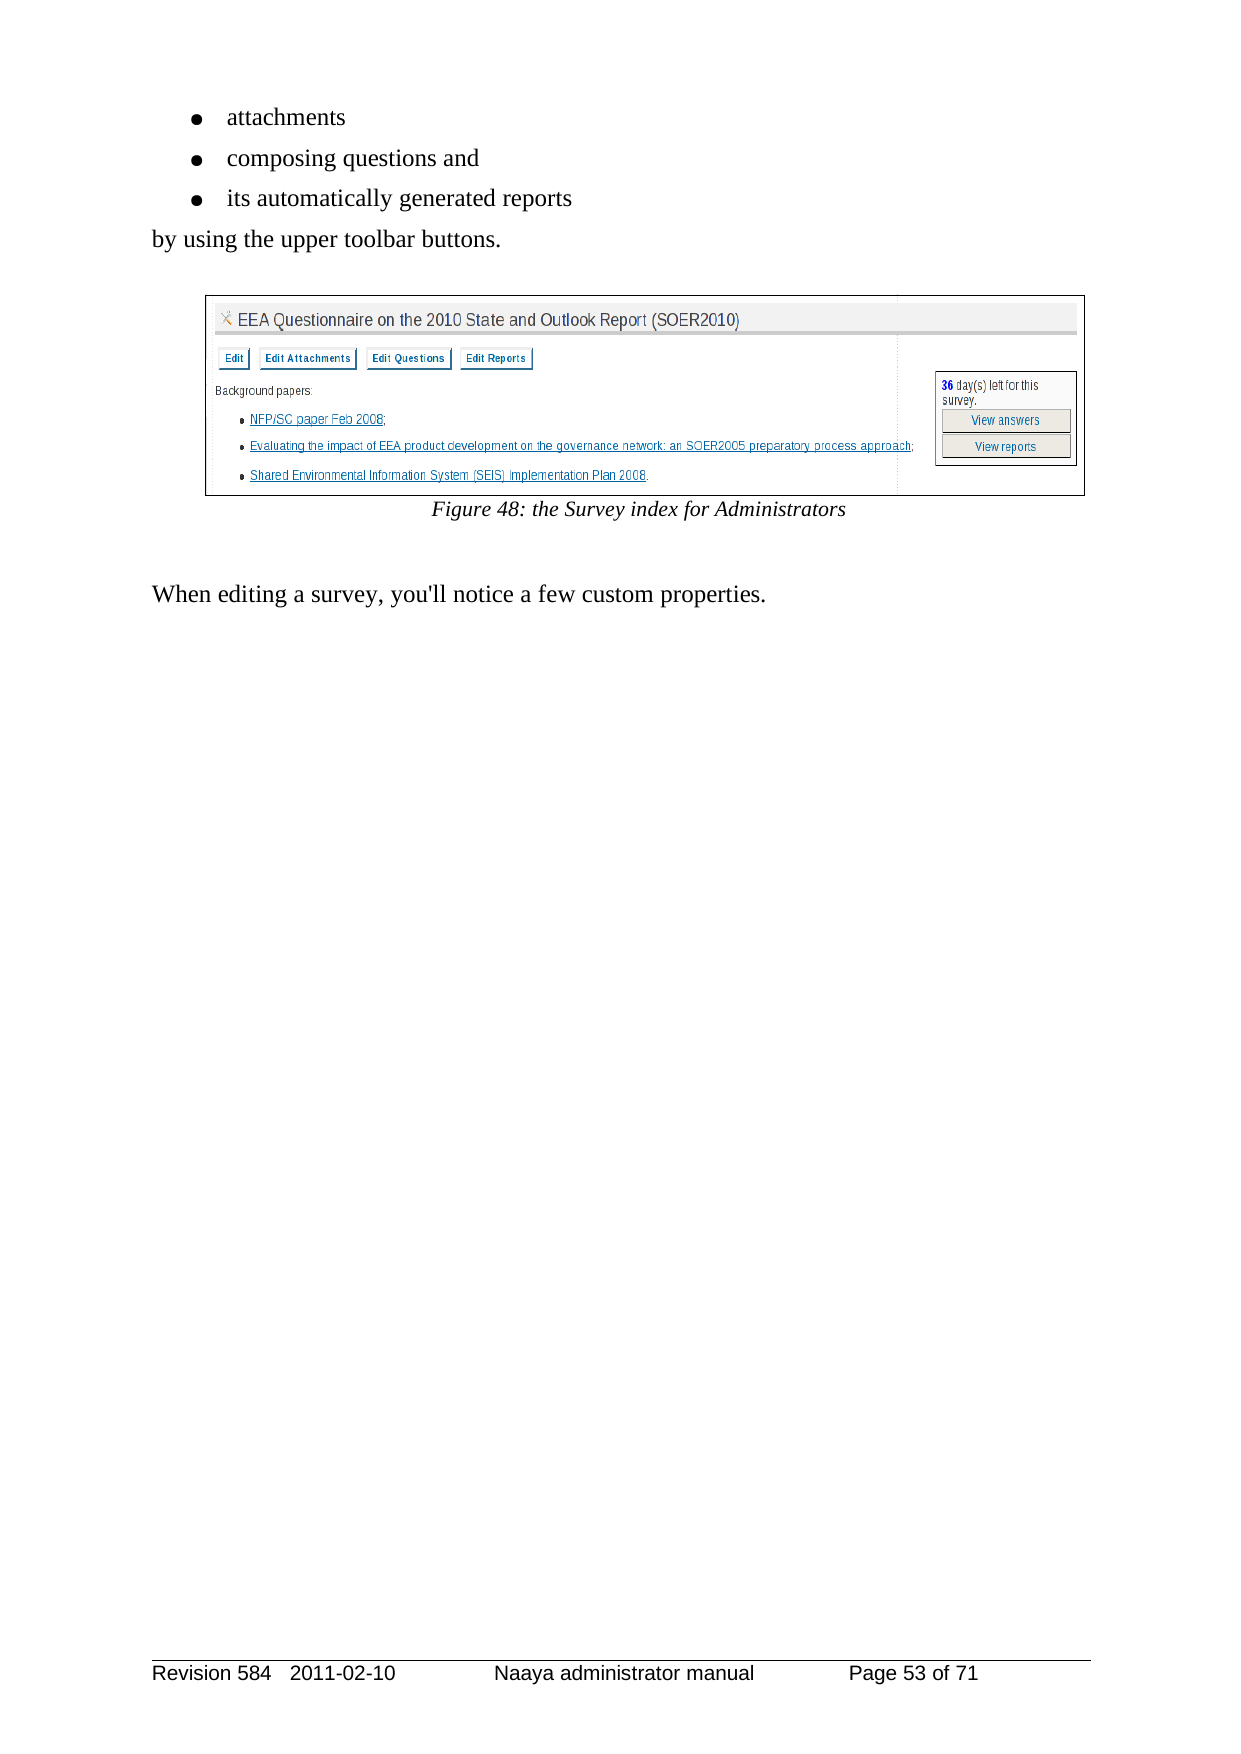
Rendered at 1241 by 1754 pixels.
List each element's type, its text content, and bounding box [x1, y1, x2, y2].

text by using the upper toolbar buttons. [152, 224, 1128, 253]
text Figure 48: the Survey index for Administrators [196, 277, 1084, 521]
list attachments [189, 102, 1128, 131]
picture [206, 296, 1084, 495]
list its automatically generated reports [189, 183, 1128, 212]
text When editing a survey, you'll notice a few custom properties. [152, 579, 1128, 608]
list composing questions and [189, 142, 1128, 171]
